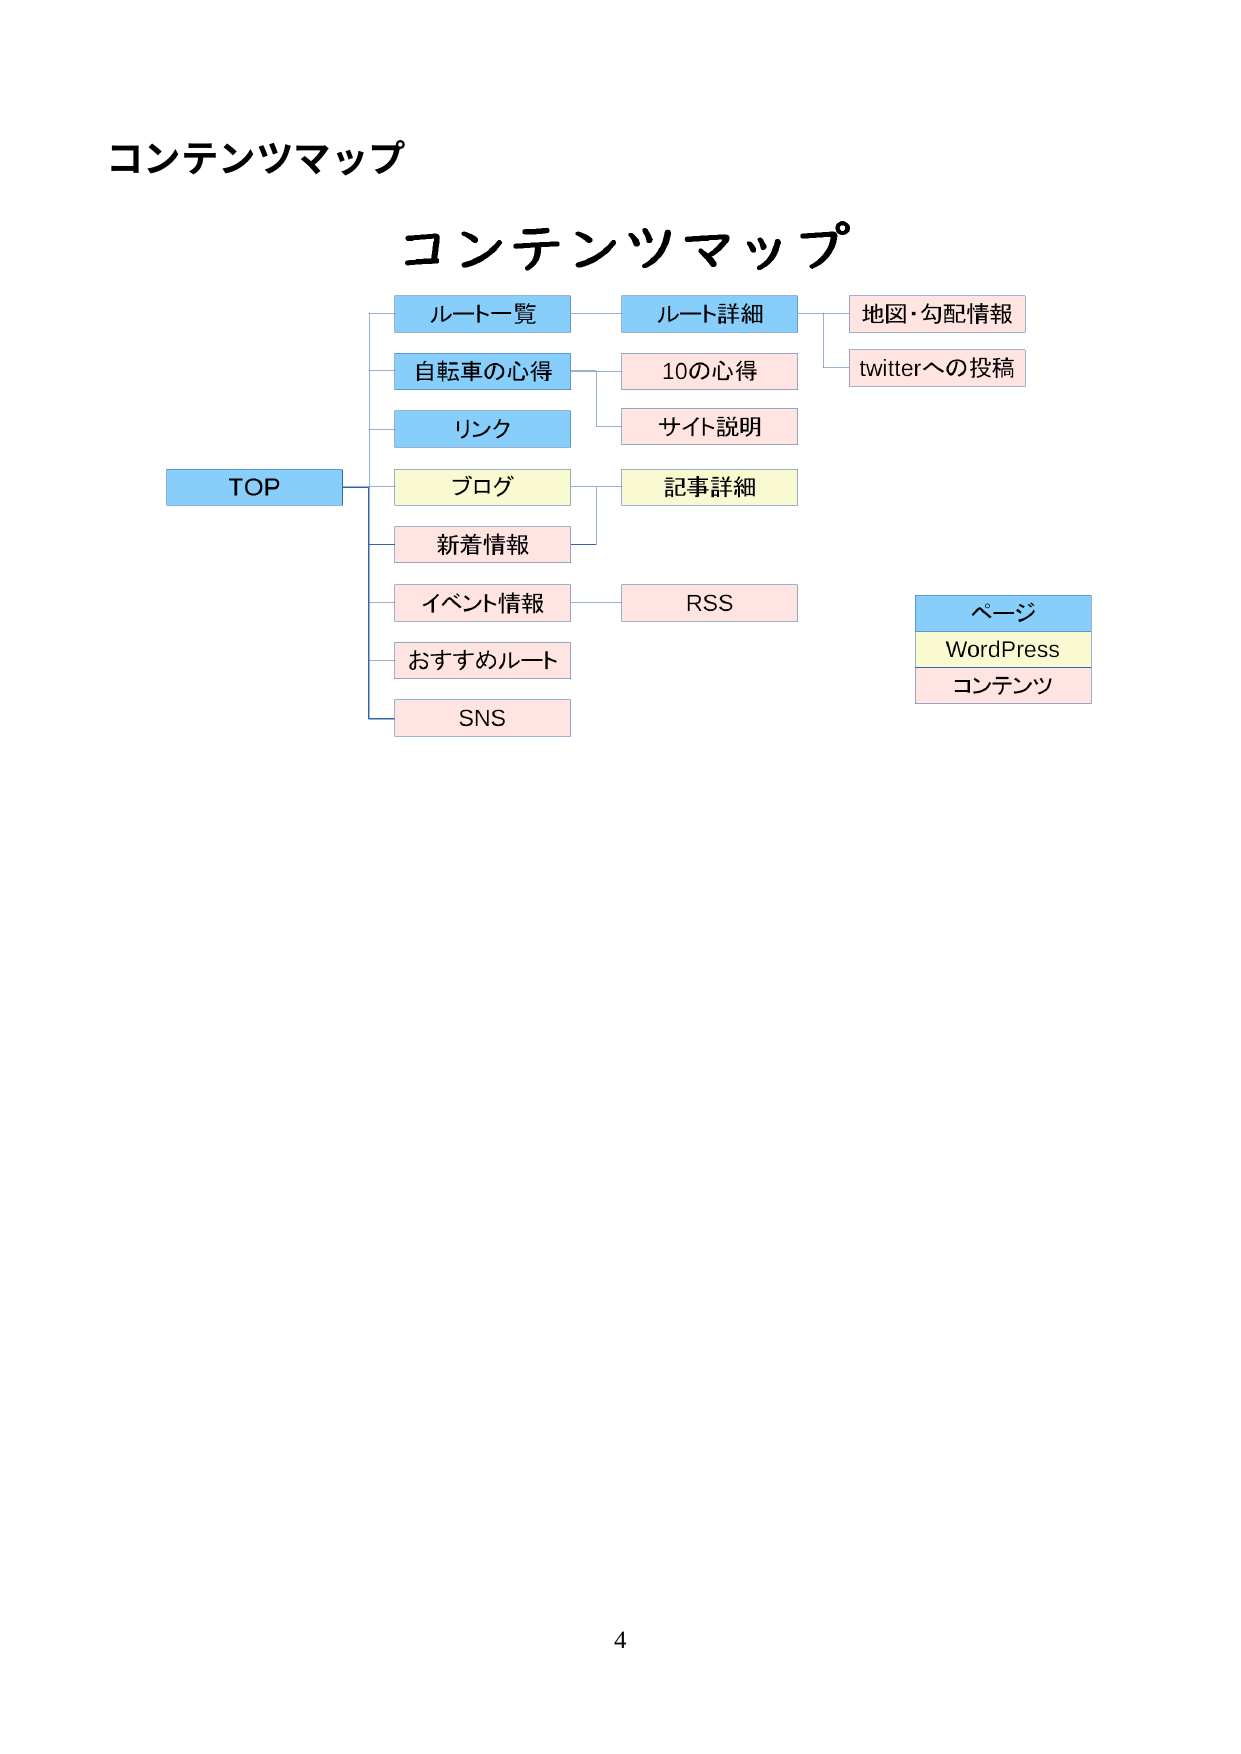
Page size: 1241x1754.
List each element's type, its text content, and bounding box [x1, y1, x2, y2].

picture [108, 183, 1132, 748]
text コンテンツマップ [106, 129, 1134, 183]
